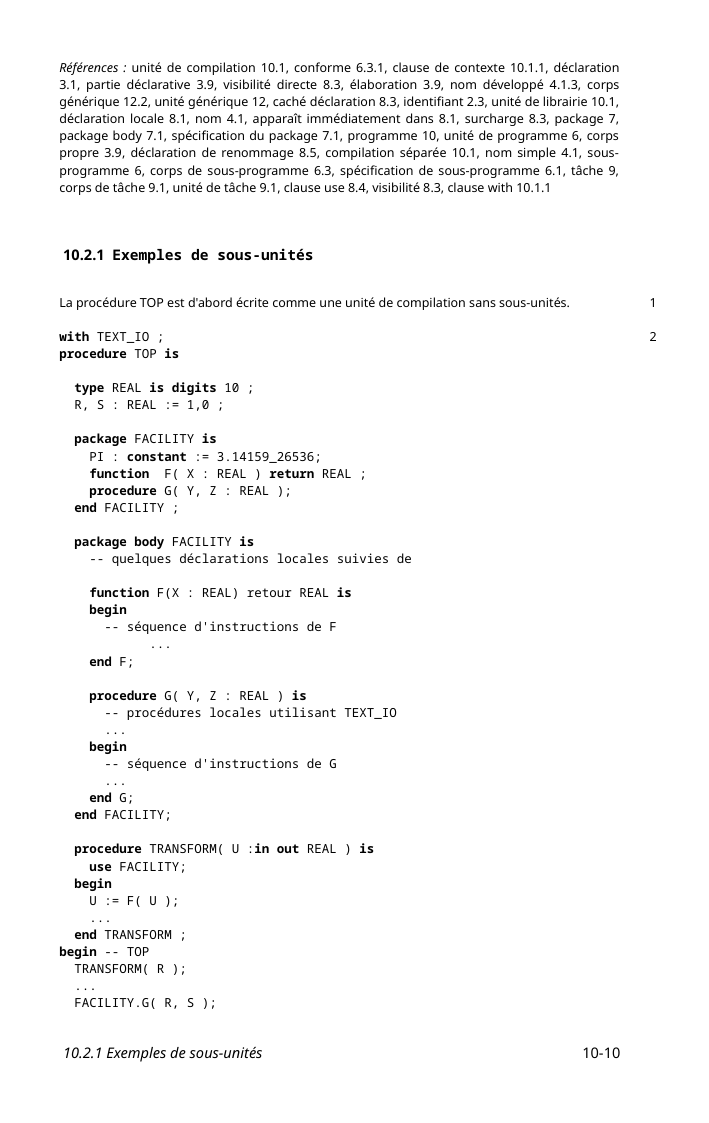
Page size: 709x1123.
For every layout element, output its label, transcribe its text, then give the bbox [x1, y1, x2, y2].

text package body FACILITY is [59, 533, 620, 550]
text function F(X : REAL) retour REAL is [59, 584, 620, 601]
text end TRANSFORM ; [59, 926, 620, 943]
text FACILITY.G( R, S ); [59, 994, 620, 1011]
text ... [59, 721, 620, 738]
text U := F( U ); [59, 892, 620, 909]
text -- séquence d'instructions de G [59, 755, 620, 772]
text ... [59, 772, 620, 789]
text end F; [59, 653, 620, 670]
text -- séquence d'instructions de F [59, 618, 620, 636]
text PI : constant := 3.14159_26536; [59, 448, 620, 465]
subtitle Exemples de sous-unités [59, 244, 620, 264]
text ... [59, 909, 620, 926]
text procedure G( Y, Z : REAL ) is [59, 687, 620, 704]
text type REAL is digits 10 ; [59, 379, 620, 396]
text La procédure TOP est d'abord écrite comme une unité de compilation sans sous-unités. [59, 294, 620, 311]
text procedure G( Y, Z : REAL ); [59, 482, 620, 499]
text end FACILITY ; [59, 499, 620, 516]
text ... [59, 977, 620, 994]
text begin [59, 601, 620, 618]
text use FACILITY; [59, 858, 620, 875]
text ... [59, 636, 620, 653]
text -- procédures locales utilisant TEXT_IO [59, 704, 620, 721]
text procedure TOP is [59, 345, 620, 362]
text R, S : REAL := 1,0 ; [59, 396, 620, 413]
text TRANSFORM( R ); [59, 960, 620, 977]
text -- quelques déclarations locales suivies de [59, 550, 620, 567]
text Références : unité de compilation 10.1, conforme 6.3.1, clause de contexte 10.1.1, déclaration 3.1, partie déclarative 3.9, visibilité directe 8.3, élaboration 3.9, nom développé 4.1.3, corps générique 12.2, unité générique 12, caché déclaration 8.3, identifiant 2.3, unité de librairie 10.1, déclaration locale 8.1, nom 4.1, apparaît immédiatement dans 8.1, surcharge 8.3, package 7, package body 7.1, spécification du package 7.1, programme 10, unité de programme 6, corps propre 3.9, déclaration de renommage 8.5, compilation séparée 10.1, nom simple 4.1, sous-programme 6, corps de sous-programme 6.3, spécification de sous-programme 6.1, tâche 9, corps de tâche 9.1, unité de tâche 9.1, clause use 8.4, visibilité 8.3, clause with 10.1.1 [59, 59, 620, 196]
text end G; [59, 789, 620, 806]
text package FACILITY is [59, 431, 620, 448]
text end FACILITY; [59, 806, 620, 823]
text begin [59, 738, 620, 755]
text function F( X : REAL ) return REAL ; [59, 465, 620, 482]
text procedure TRANSFORM( U :in out REAL ) is [59, 841, 620, 858]
text begin -- TOP [59, 943, 620, 960]
text with TEXT_IO ; [59, 328, 620, 345]
text begin [59, 875, 620, 892]
